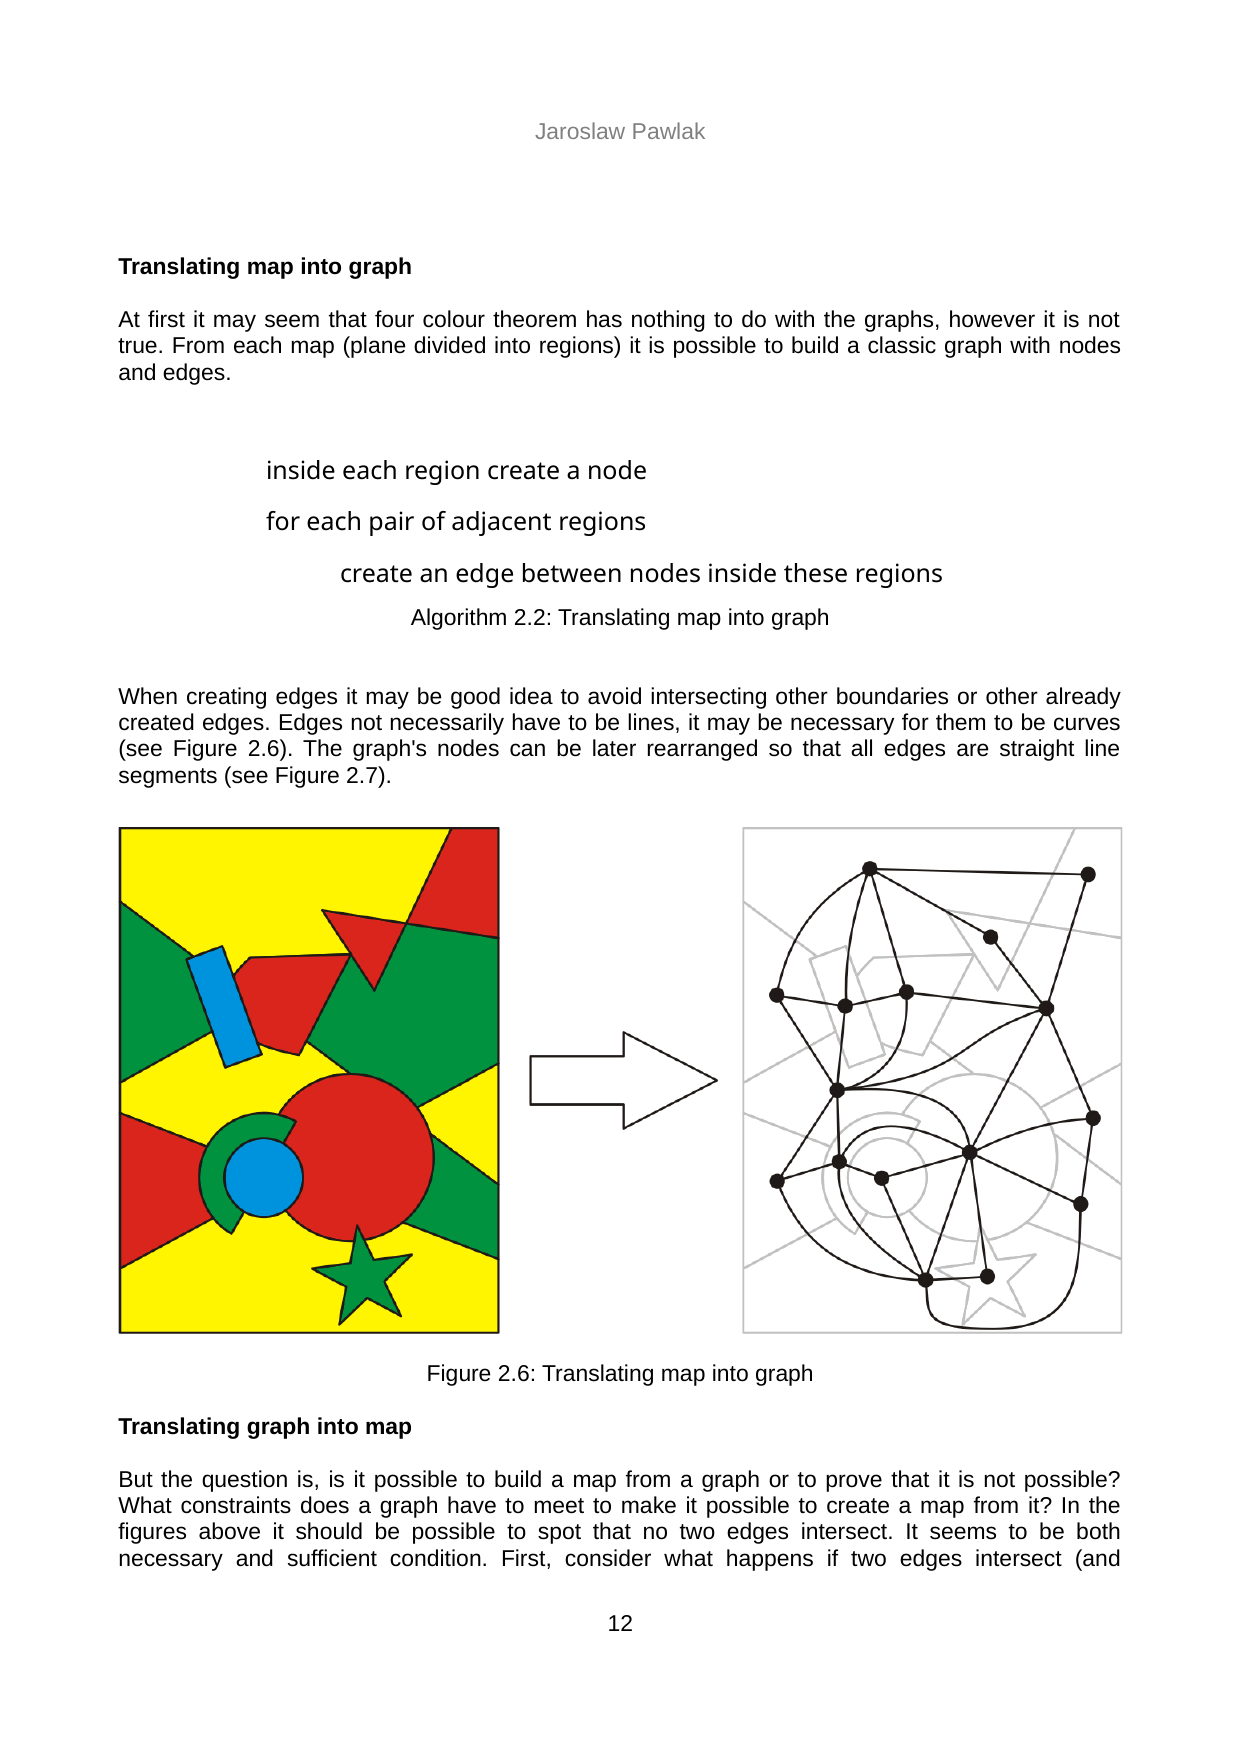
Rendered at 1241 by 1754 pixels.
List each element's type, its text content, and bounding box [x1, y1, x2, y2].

text inside each region create a node [118, 453, 1122, 487]
text Algorithm 2.2: Translating map into graph [118, 604, 1122, 630]
text for each pair of adjacent regions [118, 504, 1122, 538]
text Translating graph into map [118, 1413, 1122, 1439]
text But the question is, is it possible to build a map from a graph or to prove that it is not possible? What constraints does a graph have to meet to make it possible to create a map from it? In the figures above it should be possible to spot that no two edges intersect. It seems to be both necessary and sufficient condition. First, consider what happens if two edges intersect (and [118, 1466, 1122, 1571]
text When creating edges it may be good idea to avoid intersecting other boundaries or other already created edges. Edges not necessarily have to be lines, it may be necessary for them to be curves (see Figure 2.6). The graph's nodes can be later rearranged so that all edges are straight line segments (see Figure 2.7). [118, 683, 1122, 788]
text At first it may seem that four colour theorem has nothing to do with the graphs, however it is not true. From each map (plane divided into regions) it is possible to build a classic graph with nodes and edges. [118, 306, 1122, 385]
text Figure 2.6: Translating map into graph [118, 1334, 1122, 1387]
text create an edge between nodes inside these regions [192, 555, 1122, 589]
picture [118, 827, 1123, 1334]
text Translating map into graph [118, 253, 1122, 279]
